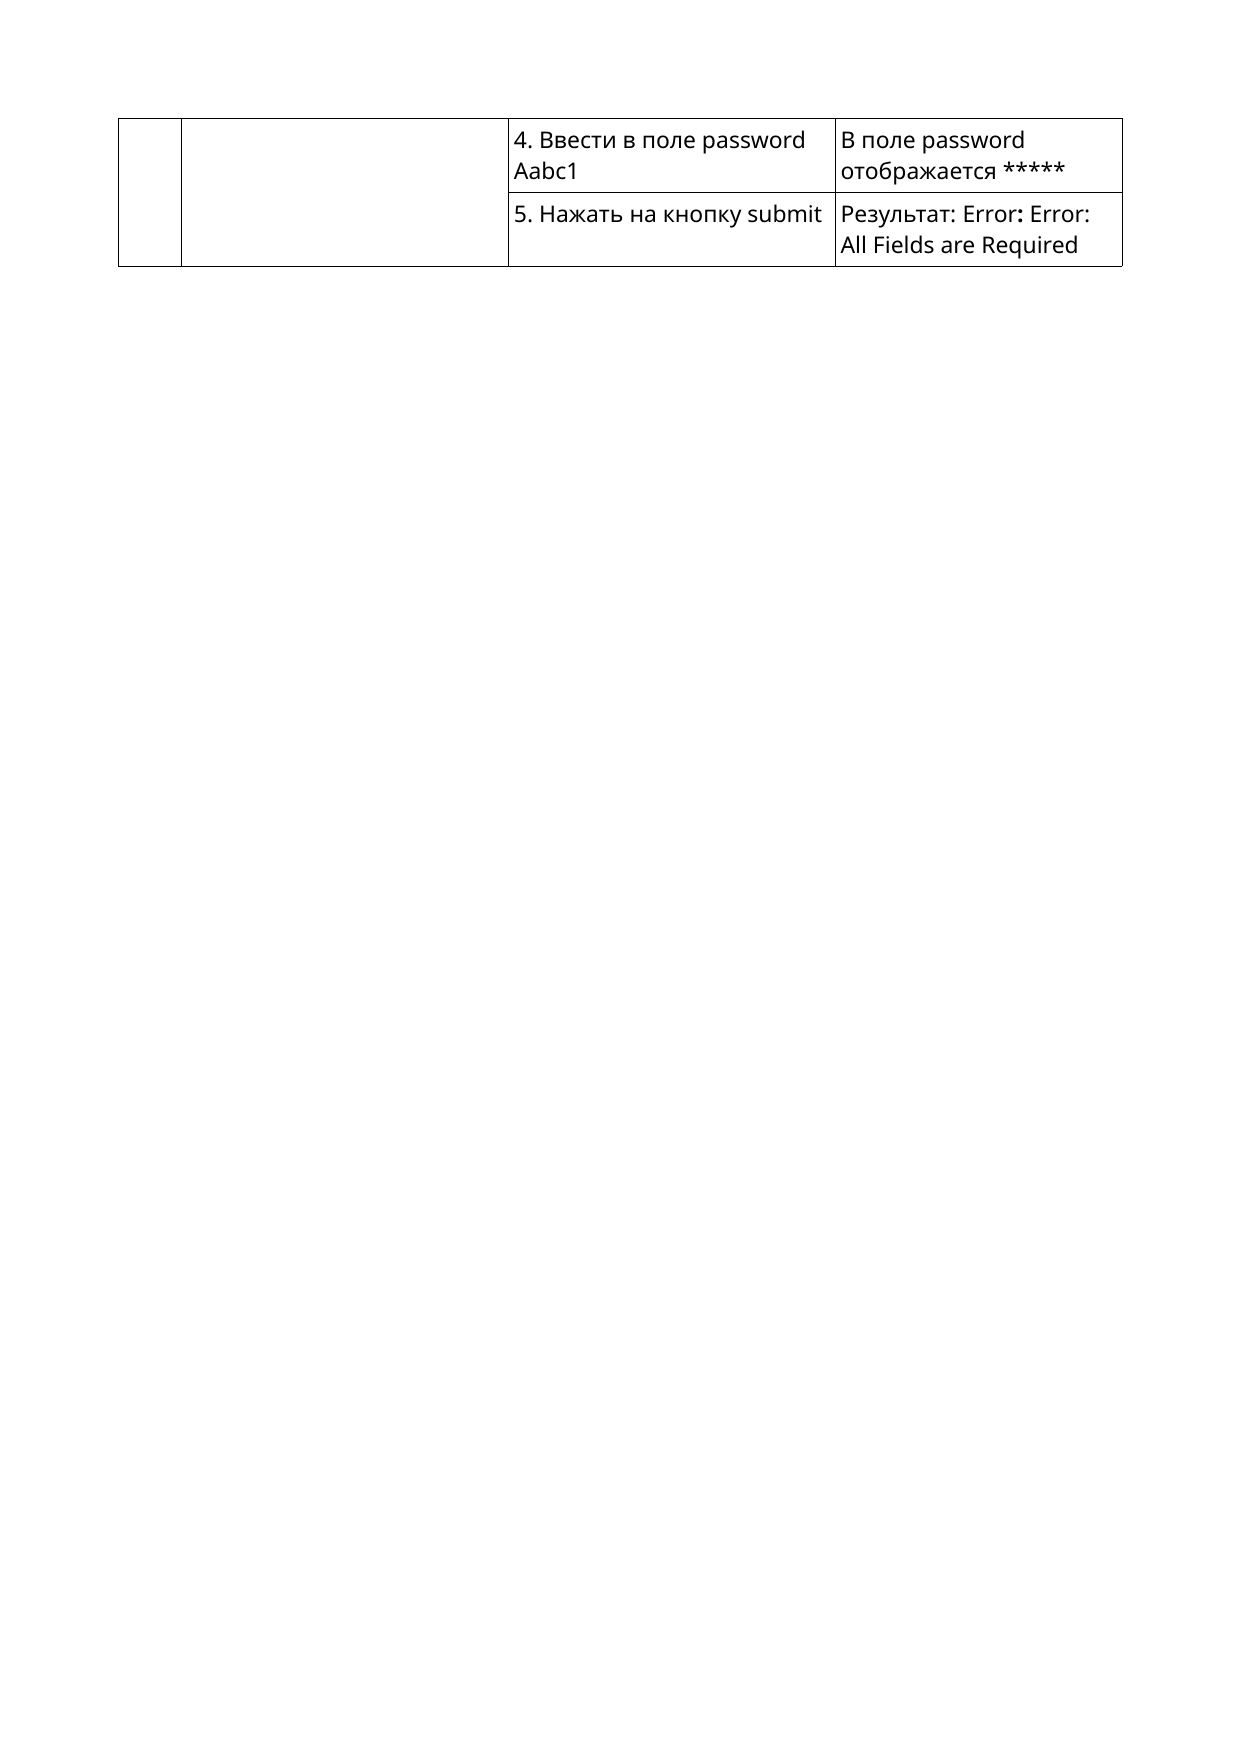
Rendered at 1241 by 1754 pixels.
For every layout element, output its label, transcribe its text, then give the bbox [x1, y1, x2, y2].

table_cell Результат: Error: Error: All Fields are Required [836, 193, 1122, 266]
table_cell В поле password отображается ***** [836, 119, 1122, 192]
table_cell [119, 119, 181, 266]
table_cell [182, 119, 508, 266]
table_cell 5. Нажать на кнопку submit [509, 193, 835, 266]
table_cell 4. Ввести в поле password Aabc1 [509, 119, 835, 192]
